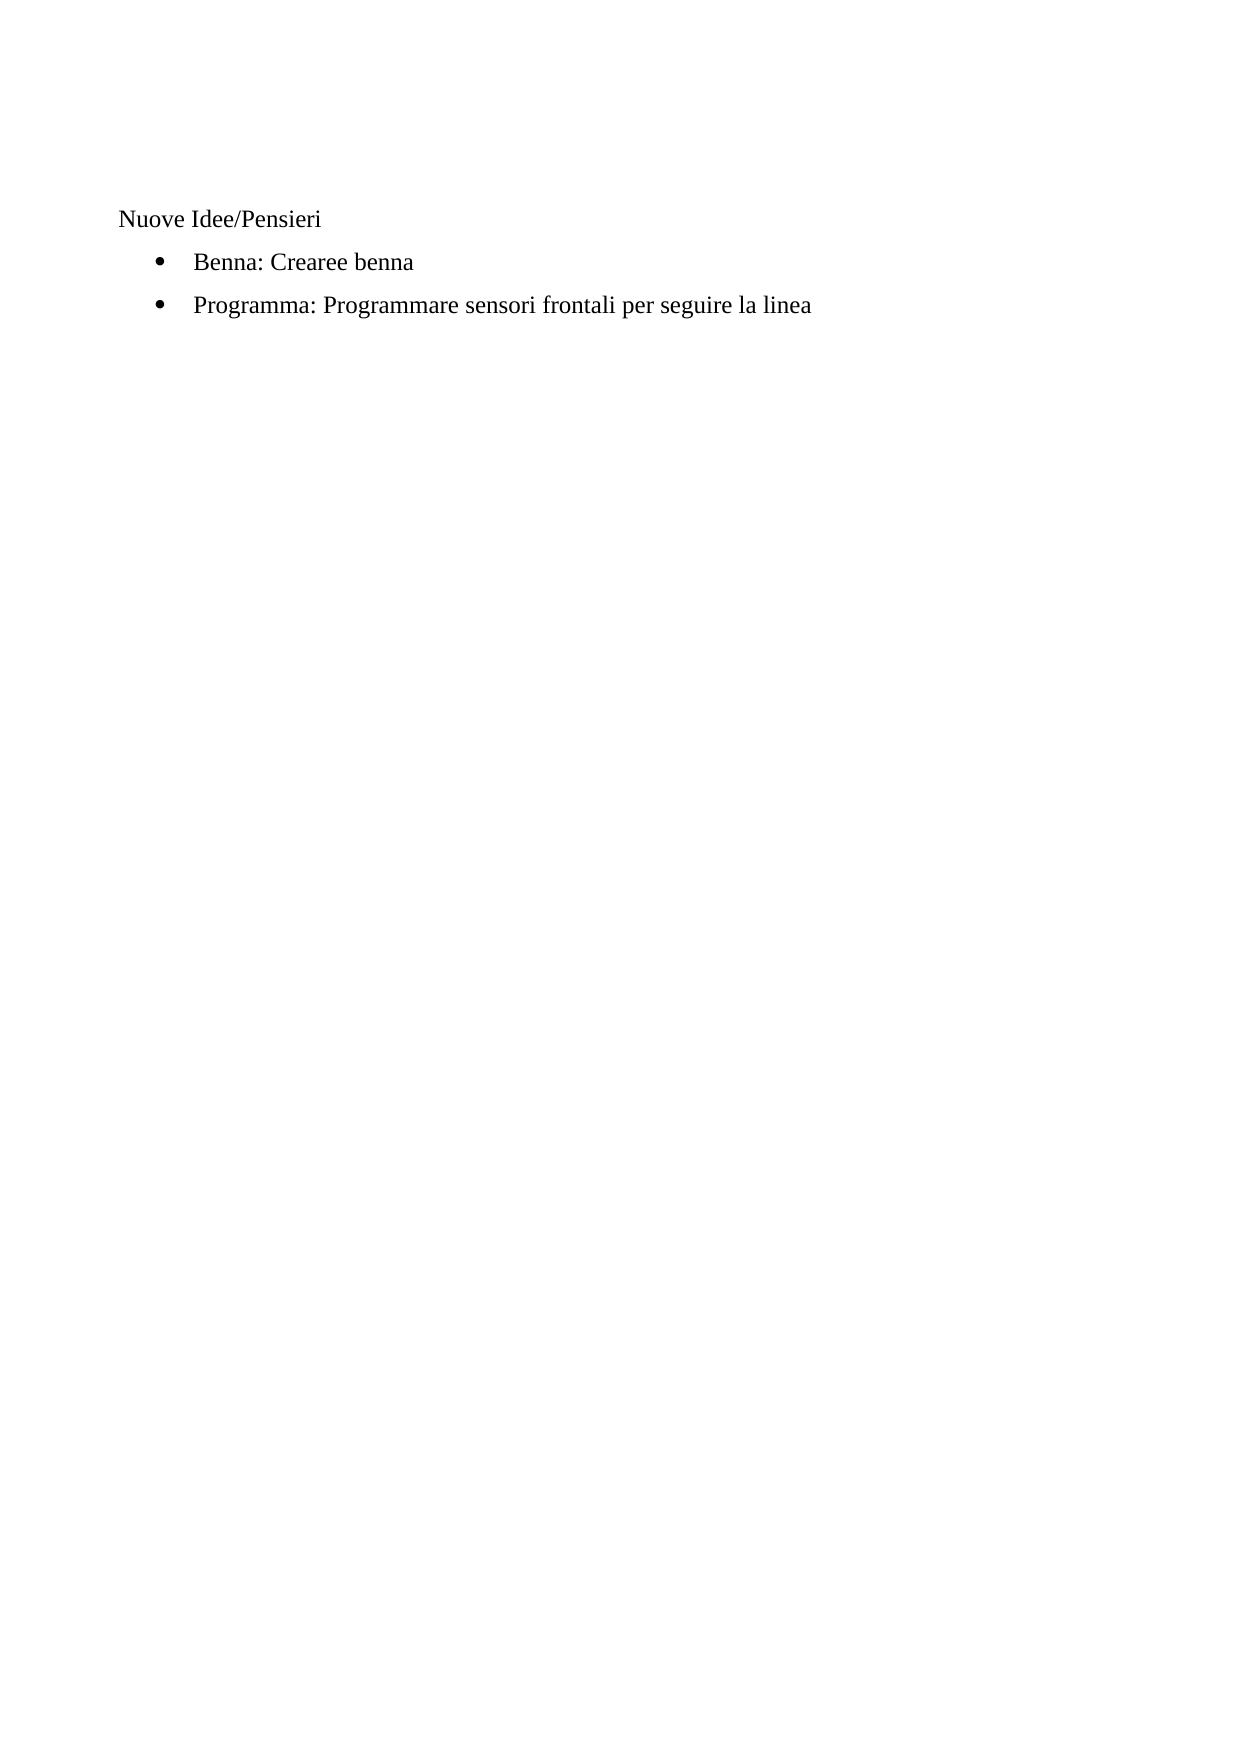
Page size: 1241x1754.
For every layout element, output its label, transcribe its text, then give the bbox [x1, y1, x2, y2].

list Programma: Programmare sensori frontali per seguire la linea [156, 291, 1122, 319]
text Nuove Idee/Pensieri [118, 204, 1122, 233]
list Benna: Crearee benna [156, 247, 1122, 276]
